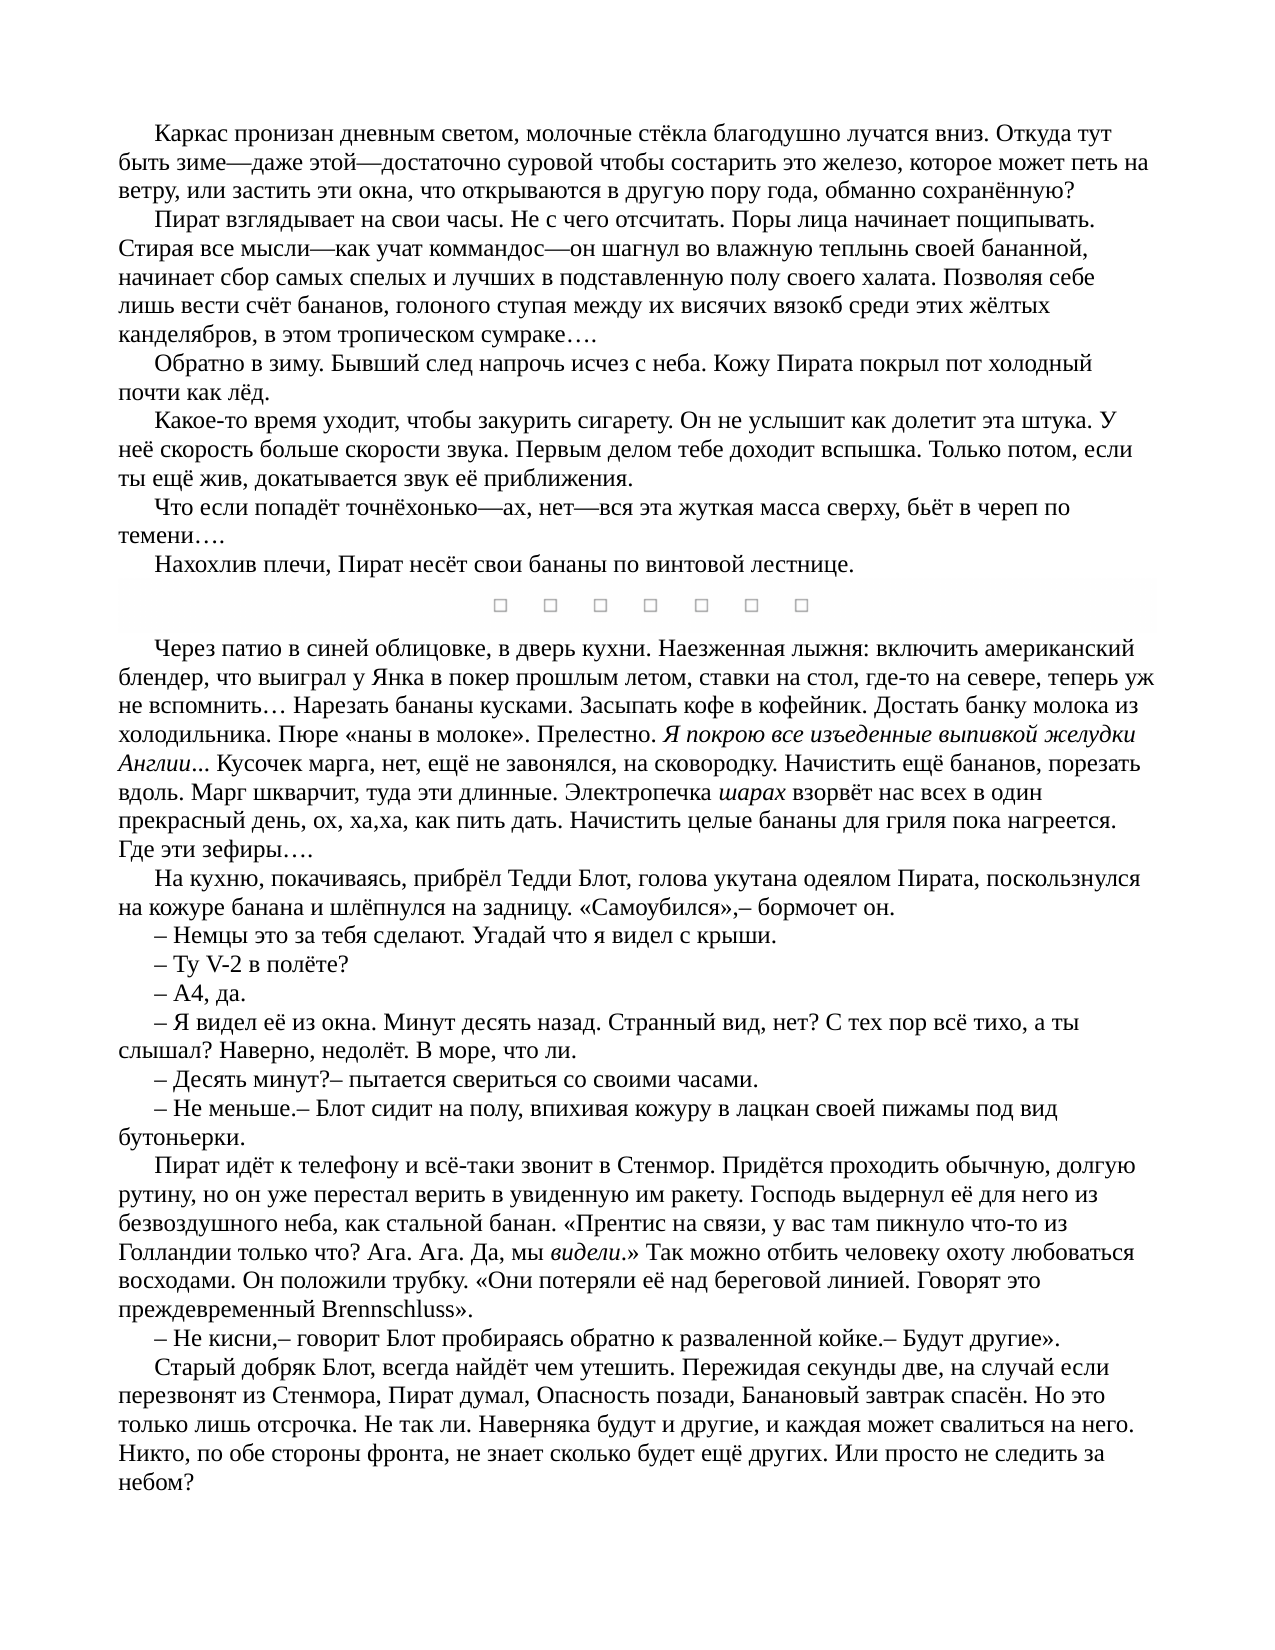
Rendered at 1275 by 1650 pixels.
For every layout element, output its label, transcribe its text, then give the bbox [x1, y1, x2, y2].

text – Ту V-2 в полёте? [118, 949, 1157, 978]
text Через патио в синей облицовке, в дверь кухни. Наезженная лыжня: включить американский блендер, что выиграл у Янка в покер прошлым летом, ставки на стол, где-то на севере, теперь уж не вспомнить… Нарезать бананы кусками. Засыпать кофе в кофейник. Достать банку молока из холодильника. Пюре «наны в молоке». Прелестно. Я покрою все изъеденные выпивкой желудки Англии... Кусочек марга, нет, ещё не завонялся, на сковородку. Начистить ещё бананов, порезать вдоль. Марг шкварчит, туда эти длинные. Электропечка шарах взорвёт нас всех в один прекрасный день, ох, ха,ха, как пить дать. Начистить целые бананы для гриля пока нагреется. Где эти зефиры…. [118, 633, 1157, 863]
text Старый добряк Блот, всегда найдёт чем утешить. Пережидая секунды две, на случай если перезвонят из Стенмора, Пират думал, Опасность позади, Банановый завтрак спасён. Но это только лишь отсрочка. Не так ли. Наверняка будут и другие, и каждая может свалиться на него. Никто, по обе стороны фронта, не знает сколько будет ещё других. Или просто не следить за небом? [118, 1352, 1157, 1496]
text – Я видел её из окна. Минут десять назад. Странный вид, нет? С тех пор всё тихо, а ты слышал? Наверно, недолёт. В море, что ли. [118, 1007, 1157, 1064]
text Нахохлив плечи, Пират несёт свои бананы по винтовой лестнице. [118, 549, 1157, 578]
text – Немцы это за тебя сделают. Угадай что я видел с крыши. [118, 921, 1157, 949]
text Какое-то время уходит, чтобы закурить сигарету. Он не услышит как долетит эта штука. У неё скорость больше скорости звука. Первым делом тебе доходит вспышка. Только потом, если ты ещё жив, докатывается звук её приближения. [118, 406, 1157, 492]
text – Не меньше.– Блот сидит на полу, впихивая кожуру в лацкан своей пижамы под вид бутоньерки. [118, 1093, 1157, 1151]
text На кухню, покачиваясь, прибрёл Тедди Блот, голова укутана одеялом Пирата, поскользнулся на кожуре банана и шлёпнулся на задницу. «Самоубился»,– бормочет он. [118, 863, 1157, 921]
text Каркас пронизан дневным светом, молочные стёкла благодушно лучатся вниз. Откуда тут быть зиме—даже этой—достаточно суровой чтобы состарить это железо, которое может петь на ветру, или застить эти окна, что открываются в другую пору года, обманно сохранённую? [118, 118, 1157, 204]
text Что если попадёт точнёхонько—ах, нет—вся эта жуткая масса сверху, бьёт в череп по темени…. [118, 492, 1157, 549]
text – A4, да. [118, 978, 1157, 1007]
text Пират взглядывает на свои часы. Не с чего отсчитать. Поры лица начинает пощипывать. Стирая все мысли—как учат коммандос—он шагнул во влажную теплынь своей бананной, начинает сбор самых спелых и лучших в подставленную полу своего халата. Позволяя себе лишь вести счёт бананов, голоного ступая между их висячих вязокб среди этих жёлтых канделябров, в этом тропическом сумраке…. [118, 204, 1157, 348]
text Обратно в зиму. Бывший след напрочь исчез с неба. Кожу Пирата покрыл пот холодный почти как лёд. [118, 348, 1157, 406]
picture [118, 578, 1157, 633]
text – Не кисни,– говорит Блот пробираясь обратно к разваленной койке.– Будут другие». [118, 1323, 1157, 1352]
text – Десять минут?– пытается свериться со своими часами. [118, 1064, 1157, 1093]
text Пират идёт к телефону и всё-таки звонит в Стенмор. Придётся проходить обычную, долгую рутину, но он уже перестал верить в увиденную им ракету. Господь выдернул её для него из безвоздушного неба, как стальной банан. «Прентис на связи, у вас там пикнуло что-то из Голландии только что? Ага. Ага. Да, мы видели.» Так можно отбить человеку охоту любоваться восходами. Он положили трубку. «Они потеряли её над береговой линией. Говорят это преждевременный Brennschluss». [118, 1151, 1157, 1323]
